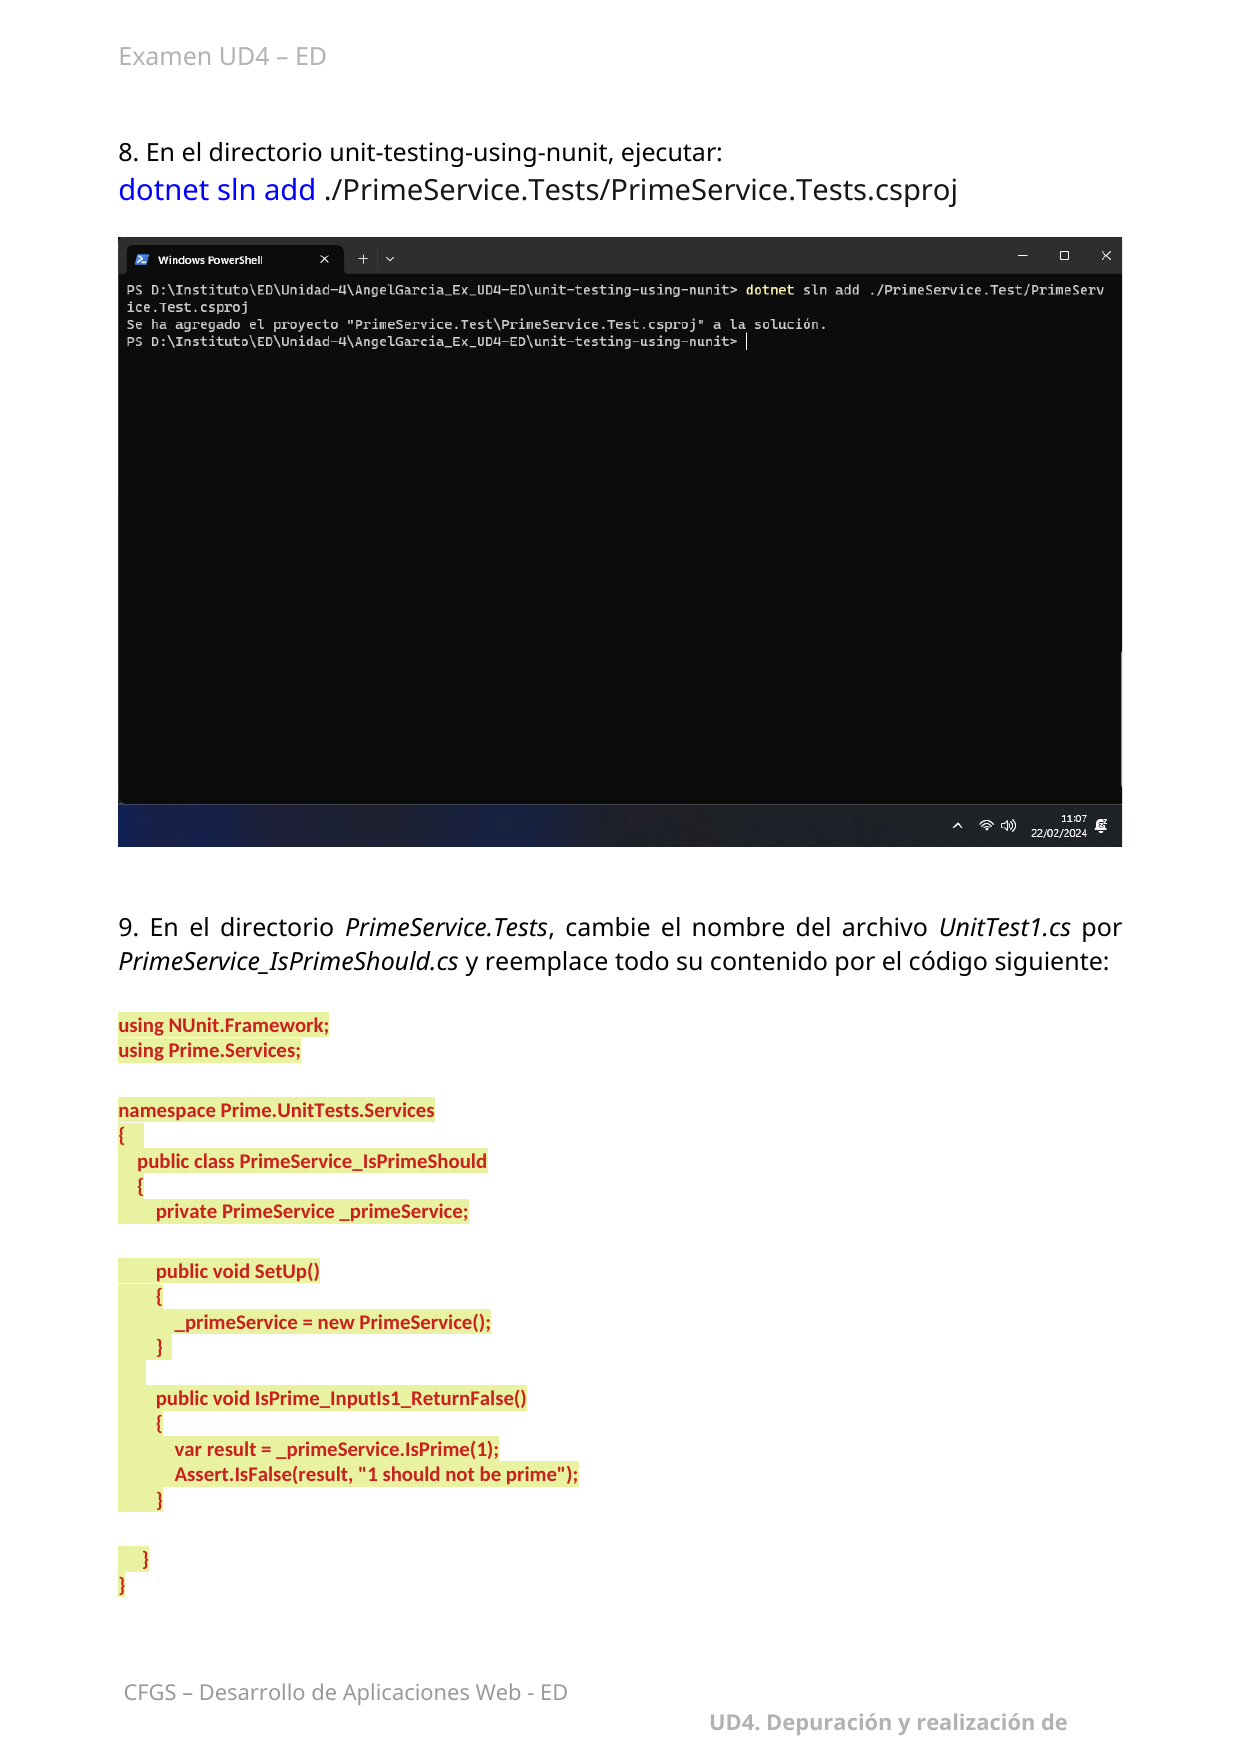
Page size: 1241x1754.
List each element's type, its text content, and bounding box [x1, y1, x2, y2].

text using NUnit.Framework; [118, 1012, 1122, 1037]
text public class PrimeService_IsPrimeShould [118, 1148, 1122, 1173]
text dotnet sln add ./PrimeService.Tests/PrimeService.Tests.csproj [118, 169, 1122, 209]
text namespace Prime.UnitTests.Services [118, 1097, 1122, 1122]
text { [118, 1173, 1122, 1199]
text 9. En el directorio PrimeService.Tests, cambie el nombre del archivo UnitTest1.cs por PrimeService_IsPrimeShould.cs y reemplace todo su contenido por el código siguiente: [118, 910, 1122, 978]
text public void SetUp() [118, 1258, 1122, 1283]
text _primeService = new PrimeService(); [118, 1309, 1122, 1334]
text } [118, 1546, 1122, 1572]
picture [118, 237, 1123, 847]
text } [118, 1487, 1122, 1512]
text { [118, 1283, 1122, 1309]
text } [118, 1572, 1122, 1597]
text Assert.IsFalse(result, "1 should not be prime"); [118, 1461, 1122, 1487]
text 8. En el directorio unit-testing-using-nunit, ejecutar: [118, 135, 1122, 169]
text { [118, 1411, 1122, 1436]
text using Prime.Services; [118, 1037, 1122, 1063]
text private PrimeService _primeService; [118, 1199, 1122, 1224]
text } [118, 1334, 1122, 1360]
text var result = _primeService.IsPrime(1); [118, 1436, 1122, 1461]
text public void IsPrime_InputIs1_ReturnFalse() [118, 1385, 1122, 1411]
text { [118, 1122, 1122, 1148]
